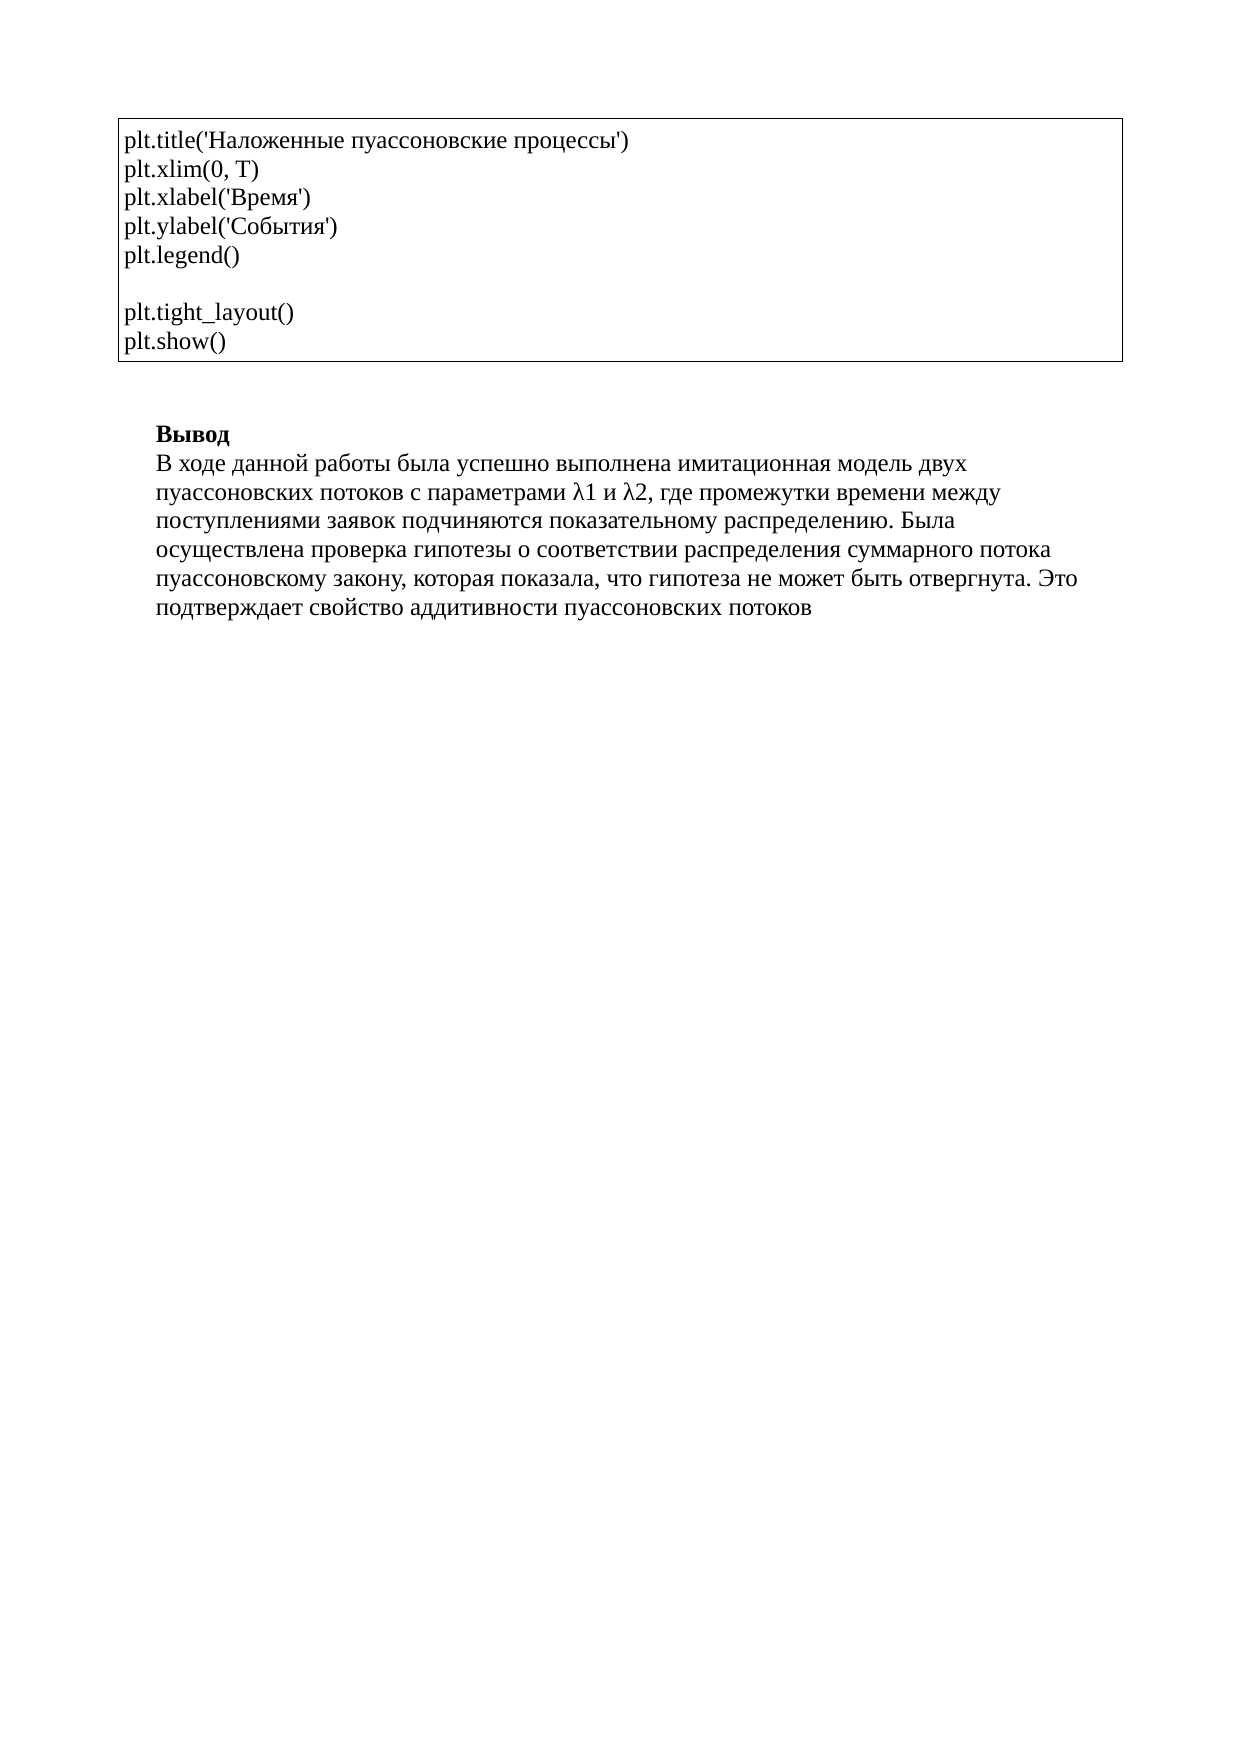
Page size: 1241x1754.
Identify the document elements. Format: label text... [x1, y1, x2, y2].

table_header plt.title('Наложенные пуассоновские процессы') plt.xlim(0, T) plt.xlabel('Время') plt.ylabel('События') plt.legend() plt.tight_layout() plt.show() [119, 119, 1122, 361]
text пуассоновских потоков с параметрами λ1 и λ2, где промежутки времени между [156, 477, 1122, 505]
text поступлениями заявок подчиняются показательному распределению. Была [156, 505, 1122, 534]
text подтверждает свойство аддитивности пуассоновских потоков [156, 592, 1122, 620]
text Вывод [156, 390, 1122, 448]
text В ходе данной работы была успешно выполнена имитационная модель двух [156, 448, 1122, 477]
text пуассоновскому закону, которая показала, что гипотеза не может быть отвергнута. Это [156, 563, 1122, 592]
text осуществлена проверка гипотезы о соответствии распределения суммарного потока [156, 534, 1122, 563]
